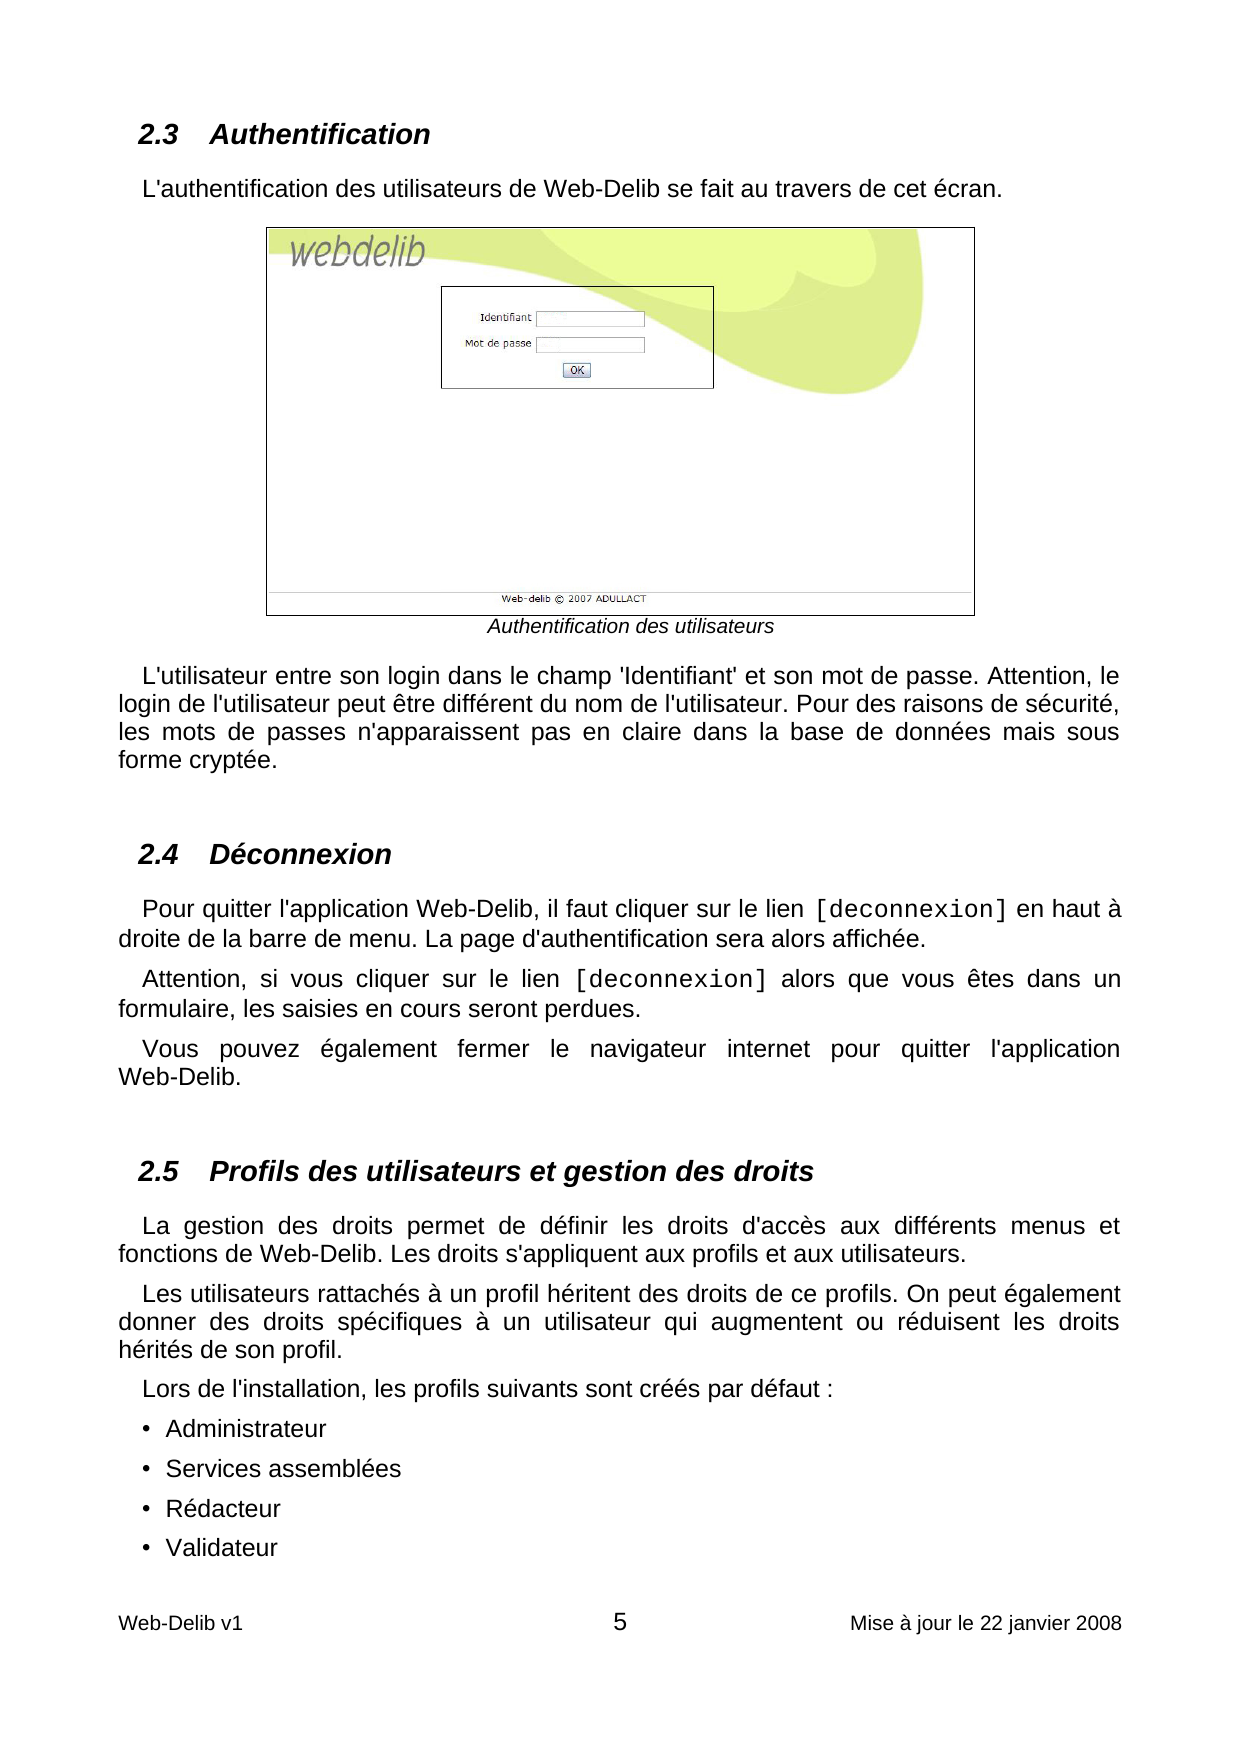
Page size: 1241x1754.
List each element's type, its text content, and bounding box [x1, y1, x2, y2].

picture [268, 229, 972, 612]
list Validateur [118, 1534, 1122, 1562]
text L'authentification des utilisateurs de Web-Delib se fait au travers de cet écran. [118, 175, 1122, 203]
list Rédacteur [118, 1494, 1122, 1522]
list Administrateur [118, 1415, 1122, 1443]
subtitle Déconnexion [118, 838, 1122, 871]
text Lors de l'installation, les profils suivants sont créés par défaut : [118, 1375, 1122, 1403]
text La gestion des droits permet de définir les droits d'accès aux différents menus et fonctions de Web-Delib. Les droits s'appliquent aux profils et aux utilisateurs. [118, 1212, 1122, 1268]
subtitle Profils des utilisateurs et gestion des droits [118, 1155, 1122, 1188]
text Pour quitter l'application Web-Delib, il faut cliquer sur le lien [deconnexion] en haut à droite de la barre de menu. La page d'authentification sera alors affichée. [118, 895, 1122, 953]
list Services assemblées [118, 1455, 1122, 1483]
text L'utilisateur entre son login dans le champ 'Identifiant' et son mot de passe. Attention, le login de l'utilisateur peut être différent du nom de l'utilisateur. Pour des raisons de sécurité, les mots de passes n'apparaissent pas en claire dans la base de données mais sous forme cryptée. [118, 662, 1122, 773]
text Attention, si vous cliquer sur le lien [deconnexion] alors que vous êtes dans un formulaire, les saisies en cours seront perdues. [118, 965, 1122, 1023]
text Les utilisateurs rattachés à un profil héritent des droits de ce profils. On peut également donner des droits spécifiques à un utilisateur qui augmentent ou réduisent les droits hérités de son profil. [118, 1280, 1122, 1363]
text Vous pouvez également fermer le navigateur internet pour quitter l'application Web‑Delib. [118, 1035, 1122, 1091]
text Authentification des utilisateurs [118, 215, 1122, 638]
subtitle Authentification [118, 118, 1122, 151]
